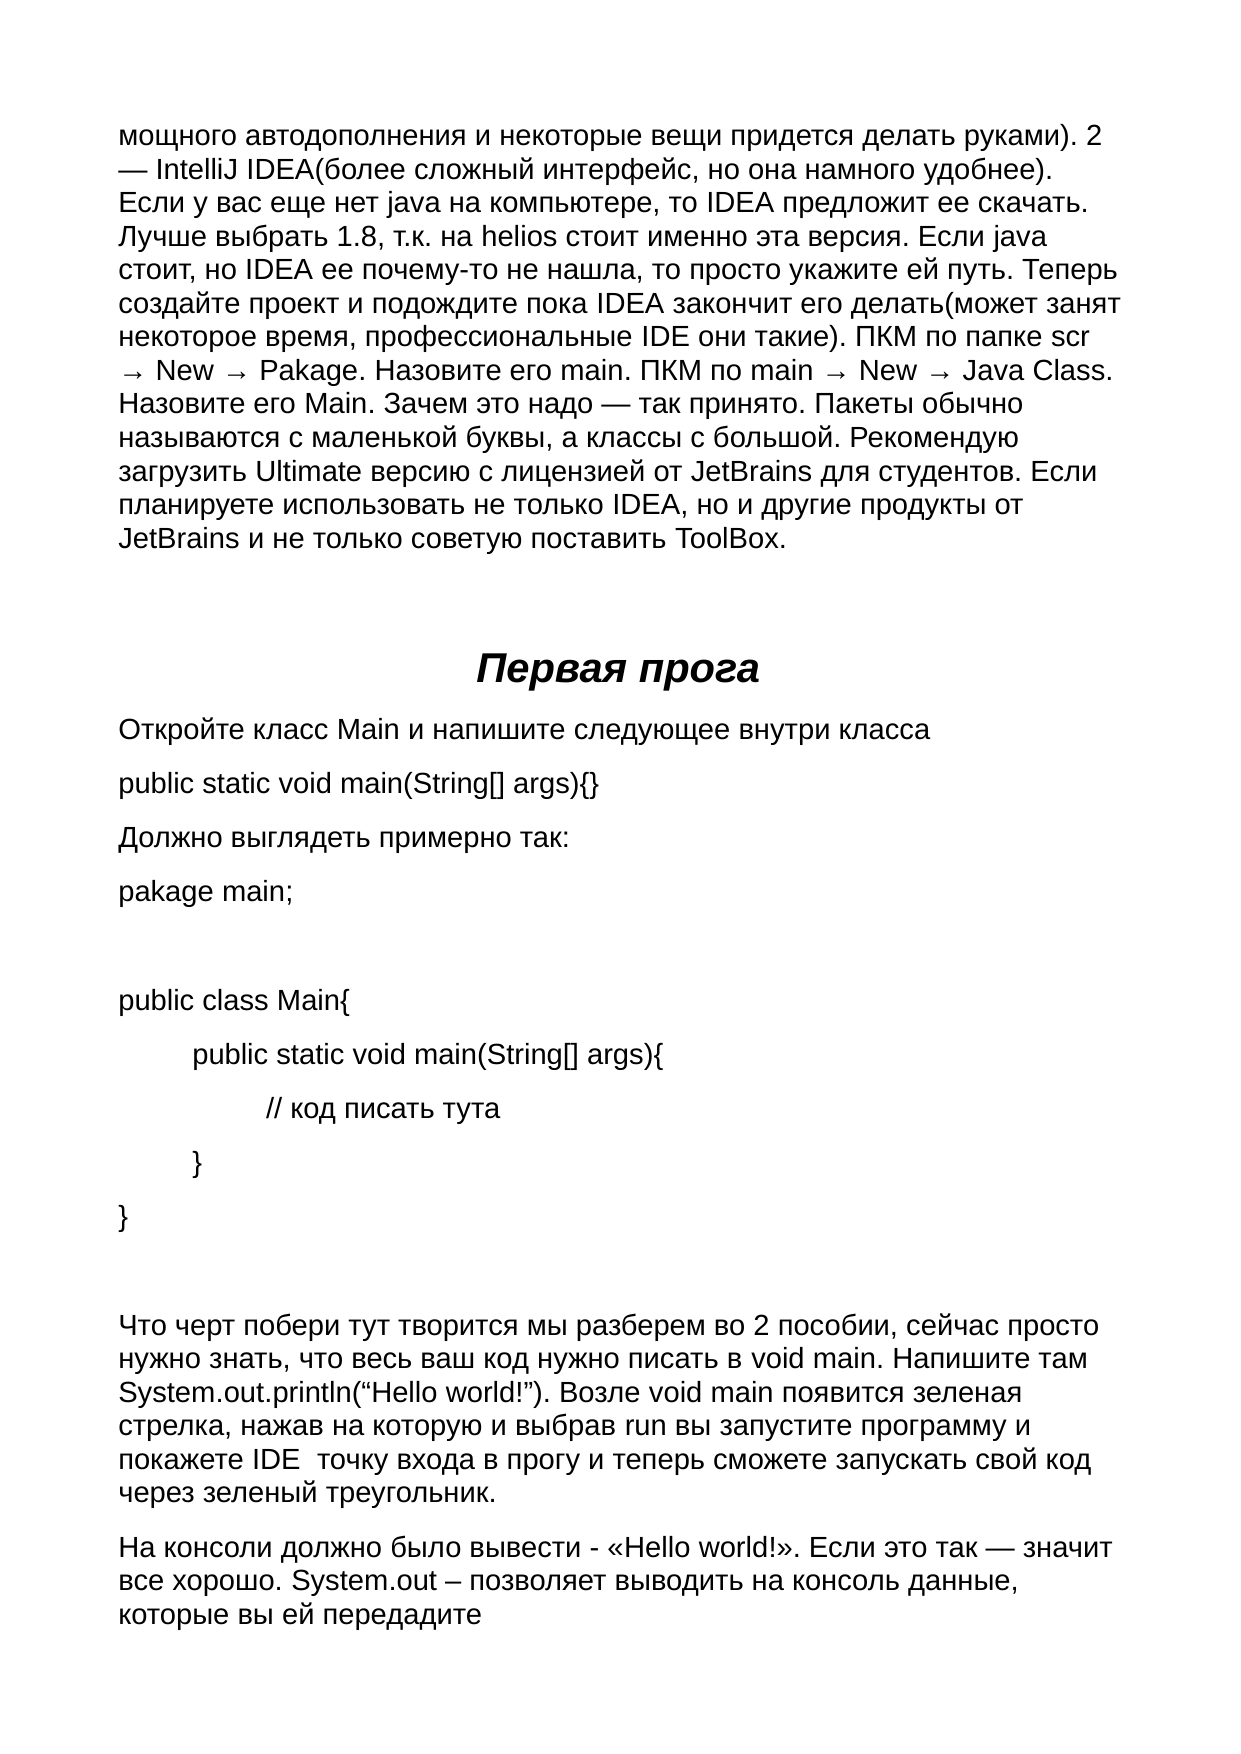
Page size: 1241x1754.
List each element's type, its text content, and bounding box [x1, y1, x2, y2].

text public static void main(String[] args){ [118, 1037, 1122, 1070]
text Что черт побери тут творится мы разберем во 2 пособии, сейчас просто нужно знать, что весь ваш код нужно писать в void main. Напишите там System.out.println(“Hello world!”). Возле void main появится зеленая стрелка, нажав на которую и выбрав run вы запустите программу и покажете IDE точку входа в прогу и теперь сможете запускать свой код через зеленый треугольник. [118, 1308, 1122, 1509]
text } [118, 1145, 1122, 1179]
text Откройте класс Main и напишите следующее внутри класса [118, 712, 1122, 745]
text } [118, 1199, 1122, 1233]
text мощного автодополнения и некоторые вещи придется делать руками). 2 — IntelliJ IDEA(более сложный интерфейс, но она намного удобнее). Если у вас еще нет java на компьютере, то IDEA предложит ее скачать. Лучше выбрать 1.8, т.к. на helios стоит именно эта версия. Если java стоит, но IDEA ее почему-то не нашла, то просто укажите ей путь. Теперь создайте проект и подождите пока IDEA закончит его делать(может занят некоторое время, профессиональные IDE они такие). ПКМ по папке scr → New → Pakage. Назовите его main. ПКМ по main → New → Java Class. Назовите его Main. Зачем это надо — так принято. Пакеты обычно называются с маленькой буквы, а классы с большой. Рекомендую загрузить Ultimate версию с лицензией от JetBrains для студентов. Если планируете использовать не только IDEA, но и другие продукты от JetBrains и не только советую поставить ToolBox. [118, 118, 1122, 554]
text pakage main; [118, 874, 1122, 908]
text Должно выглядеть примерно так: [118, 820, 1122, 854]
text public class Main{ [118, 983, 1122, 1016]
text Первая прога [118, 643, 1122, 691]
text public static void main(String[] args){} [118, 766, 1122, 799]
text На консоли должно было вывести - «Hello world!». Если это так — значит все хорошо. System.out – позволяет выводить на консоль данные, которые вы ей передадите [118, 1529, 1122, 1630]
text // код писать тута [118, 1091, 1122, 1124]
